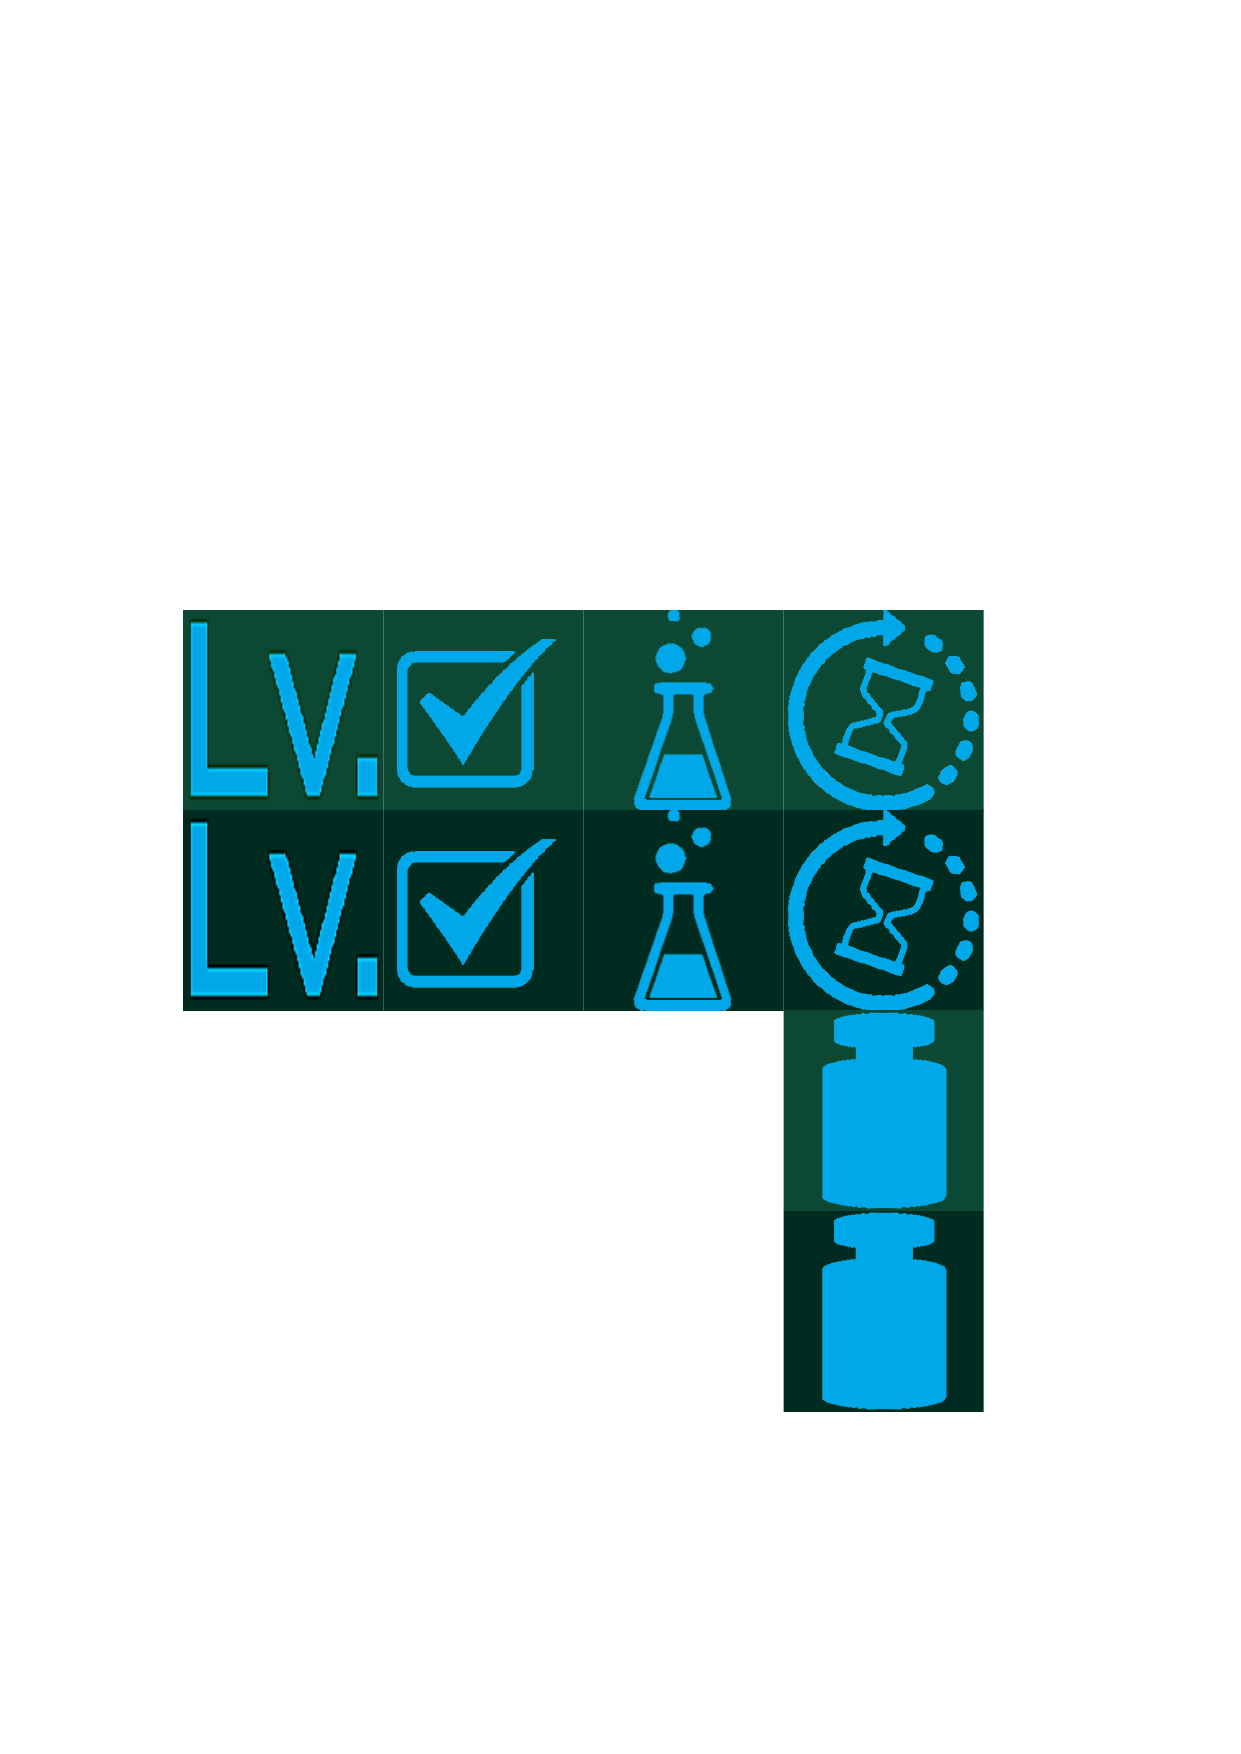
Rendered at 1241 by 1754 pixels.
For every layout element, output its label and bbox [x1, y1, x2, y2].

picture [183, 610, 984, 1412]
picture [645, 896, 721, 999]
